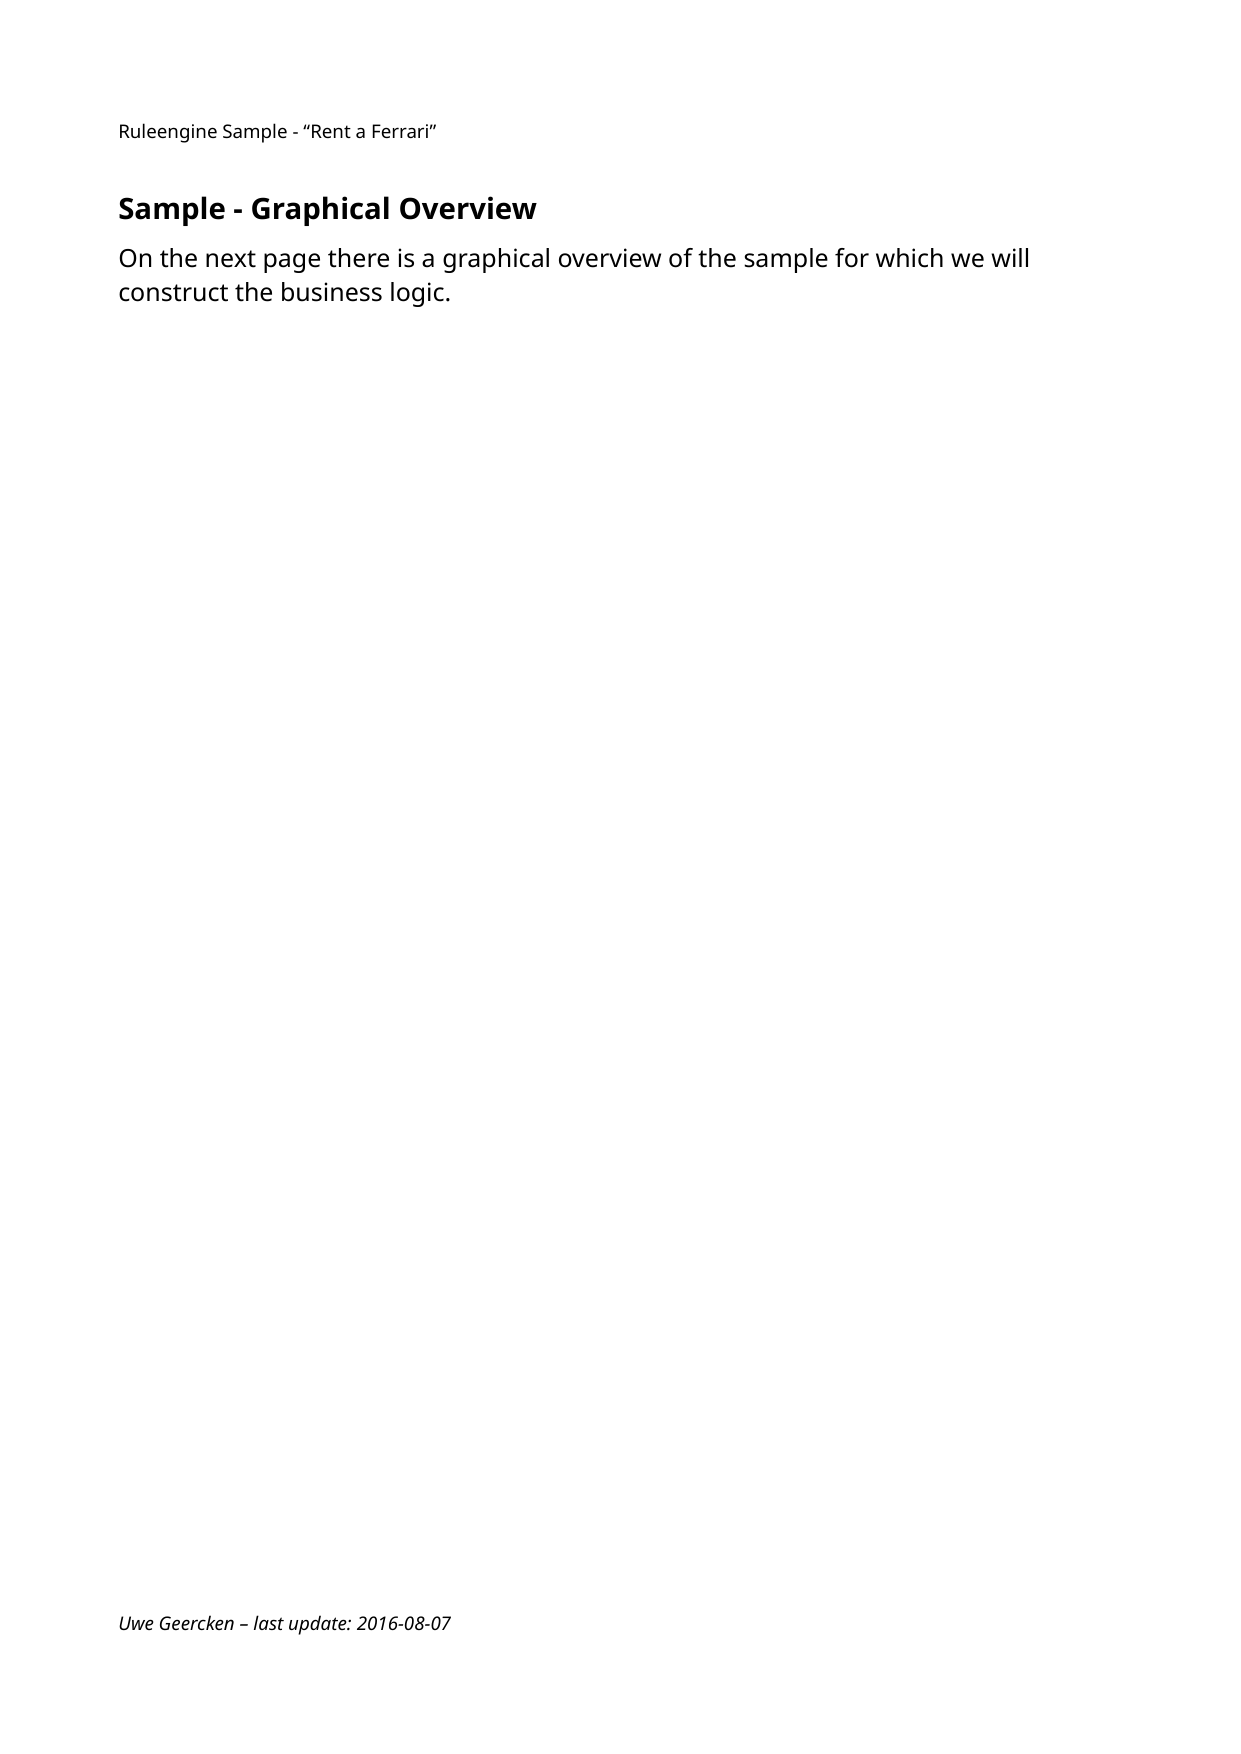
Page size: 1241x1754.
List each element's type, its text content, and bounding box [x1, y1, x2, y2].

subtitle Sample - Graphical Overview [118, 188, 1122, 228]
text On the next page there is a graphical overview of the sample for which we will construct the business logic. [118, 240, 1122, 308]
